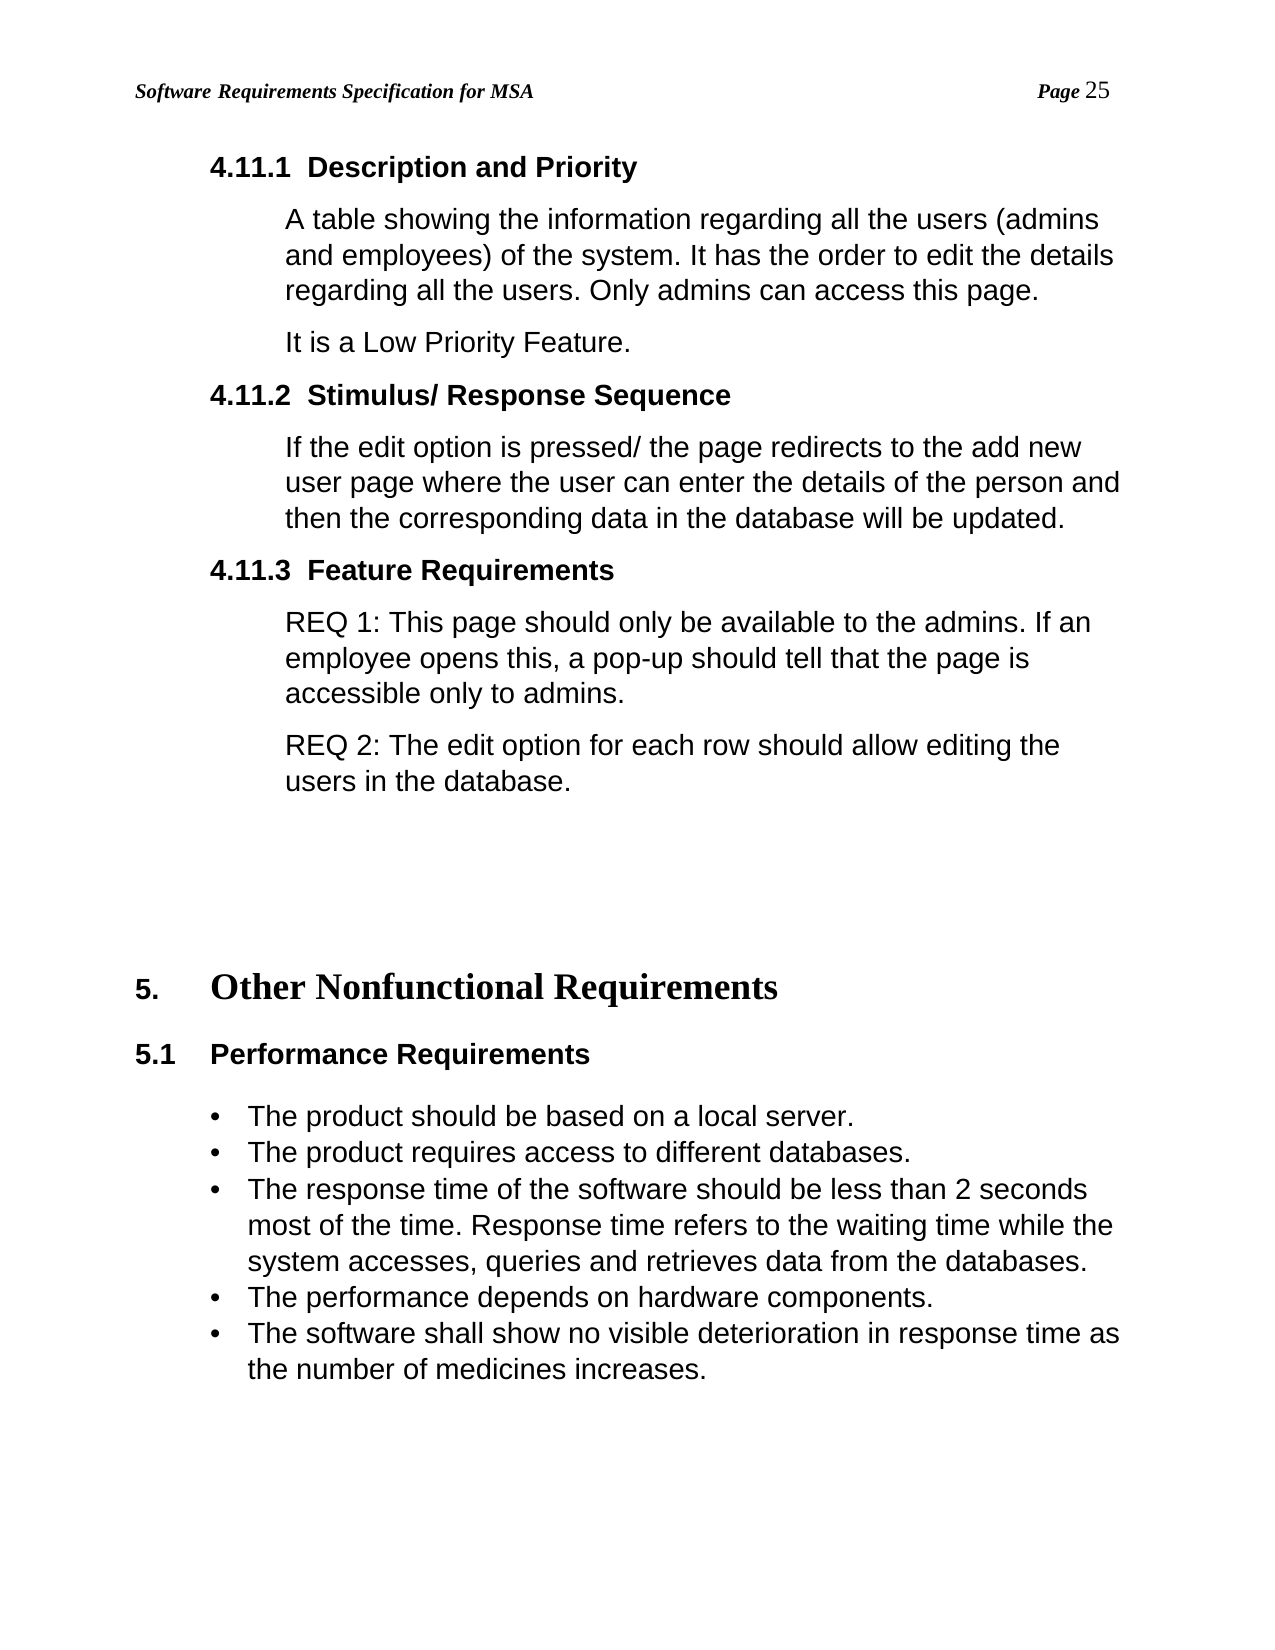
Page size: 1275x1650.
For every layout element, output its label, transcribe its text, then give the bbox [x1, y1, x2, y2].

subtitle A table showing the information regarding all the users (admins and employees) of the system. It has the order to edit the details regarding all the users. Only admins can access this page. [285, 202, 1140, 307]
subtitle 4.11.1 Description and Priority [135, 150, 1140, 183]
subtitle If the edit option is pressed/ the page redirects to the add new user page where the user can enter the details of the person and then the corresponding data in the database will be updated. [285, 430, 1140, 534]
subtitle 4.11.3 Feature Requirements [135, 553, 1140, 587]
text • The software shall show no visible deterioration in response time as the number of medicines increases. [210, 1316, 1140, 1386]
text • The response time of the software should be less than 2 seconds most of the time. Response time refers to the waiting time while the system accesses, queries and retrieves data from the databases. [210, 1172, 1140, 1277]
subtitle REQ 2: The edit option for each row should allow editing the users in the database. [285, 728, 1140, 797]
text • The product should be based on a local server. [210, 1099, 1140, 1133]
text • The performance depends on hardware components. [210, 1280, 1140, 1314]
subtitle Other Nonfunctional Requirements [135, 964, 1140, 1007]
subtitle 4.11.2 Stimulus/ Response Sequence [135, 378, 1140, 411]
subtitle Performance Requirements [135, 1037, 1140, 1070]
text • The product requires access to different databases. [210, 1136, 1140, 1169]
subtitle REQ 1: This page should only be available to the admins. If an employee opens this, a pop-up should tell that the page is accessible only to admins. [285, 605, 1140, 710]
subtitle It is a Low Priority Feature. [285, 325, 1140, 359]
